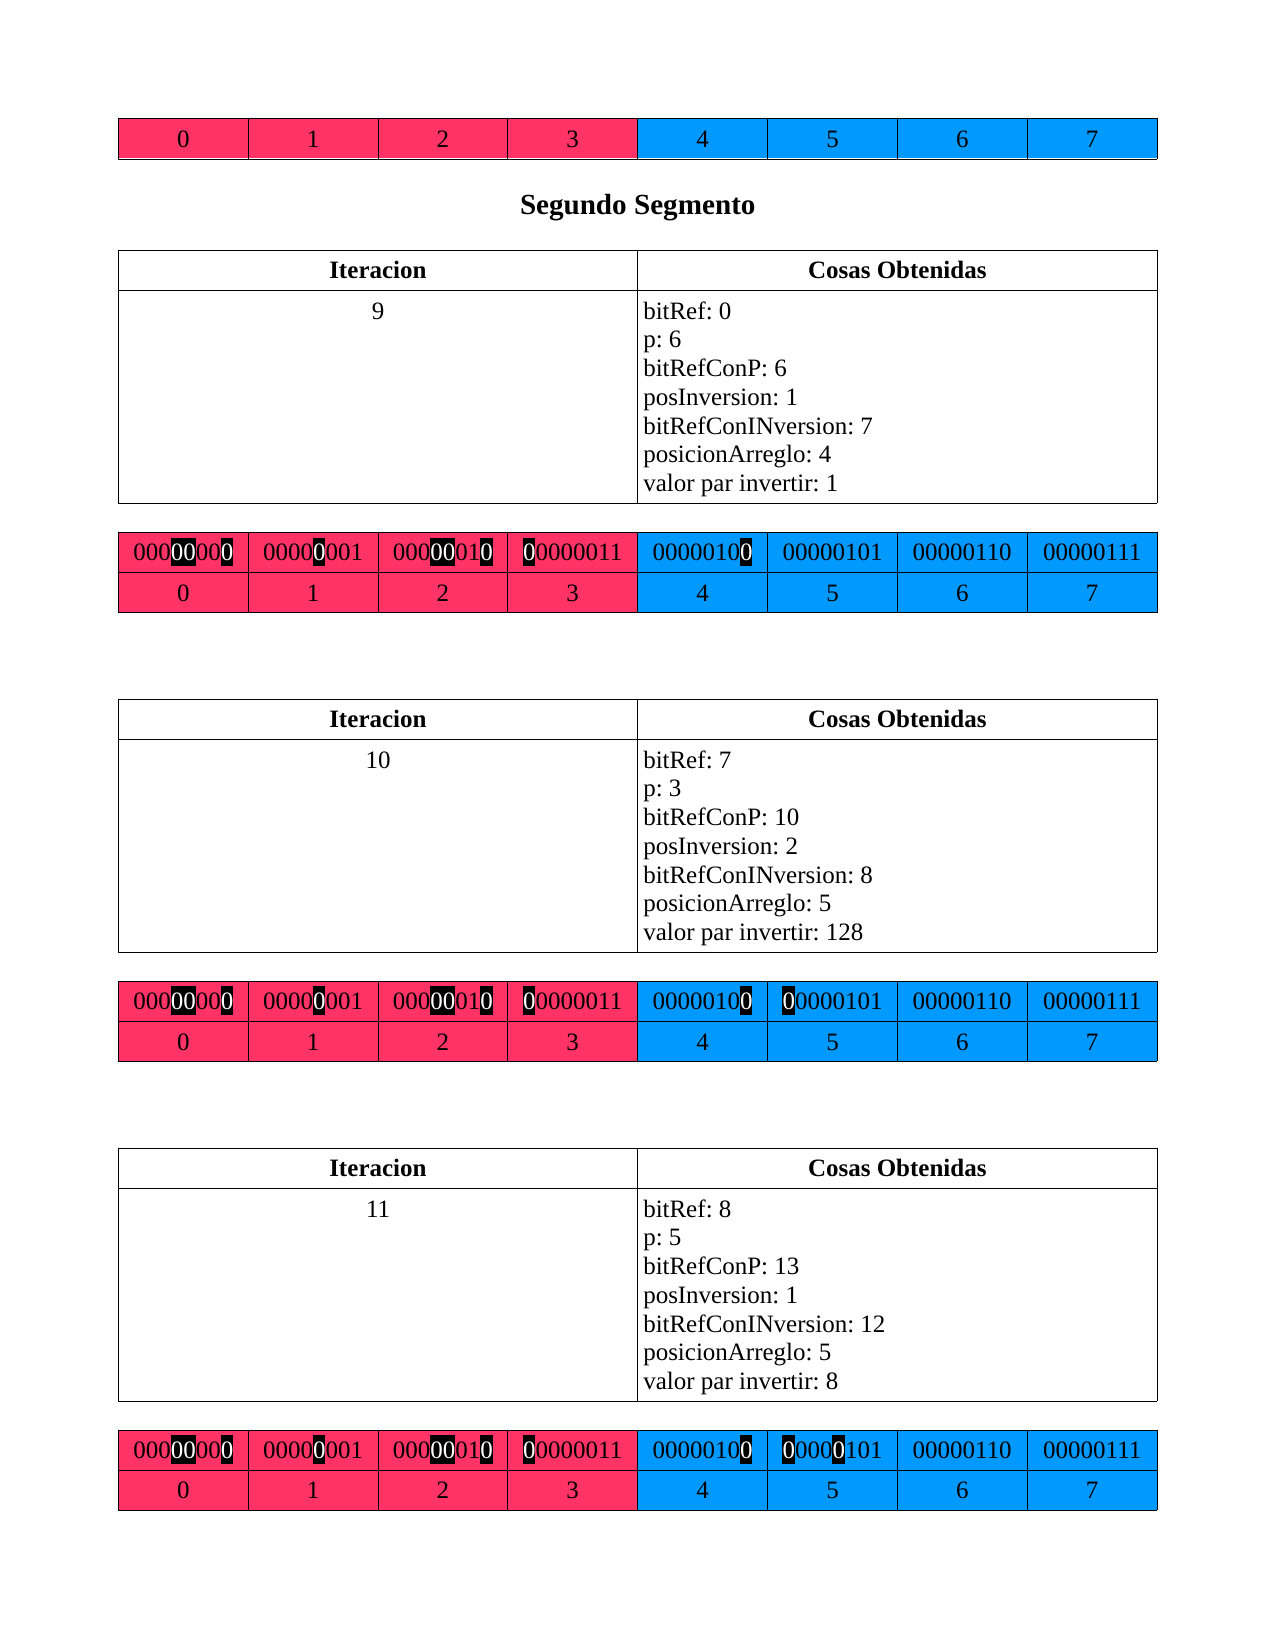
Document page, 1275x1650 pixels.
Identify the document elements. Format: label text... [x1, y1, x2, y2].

table_cell 5 [768, 119, 897, 158]
table_header Iteracion [119, 1149, 637, 1188]
table_cell 1 [249, 573, 378, 612]
table_cell 5 [768, 1471, 897, 1510]
table_header 00000000 [119, 533, 248, 572]
table_cell 2 [379, 119, 507, 158]
table_header 00000011 [508, 533, 637, 572]
table_cell 5 [768, 573, 897, 612]
table_header 00000011 [508, 1431, 637, 1470]
table_cell 4 [638, 1022, 767, 1061]
table_header 00000010 [379, 533, 507, 572]
table_cell 2 [379, 573, 507, 612]
table_cell 0 [119, 1471, 248, 1510]
table_header 00000010 [379, 982, 507, 1021]
table_cell 4 [638, 573, 767, 612]
table_cell 1 [249, 119, 378, 158]
table_header 00000010 [379, 1431, 507, 1470]
table_cell 1 [249, 1471, 378, 1510]
text Segundo Segmento [118, 187, 1157, 221]
table_header Iteracion [119, 700, 637, 739]
table_header 00000110 [898, 1431, 1027, 1470]
table_cell 4 [638, 119, 767, 158]
table_header 00000100 [638, 982, 767, 1021]
table_cell 3 [508, 119, 637, 158]
table_header 00000111 [1028, 1431, 1157, 1470]
table_header Cosas Obtenidas [638, 1149, 1157, 1188]
table_header 00000100 [638, 1431, 767, 1470]
table_cell 6 [898, 1471, 1027, 1510]
table_cell 0 [119, 119, 248, 158]
table_cell 5 [768, 1022, 897, 1061]
table_header 00000001 [249, 1431, 378, 1470]
table_cell 0 [119, 573, 248, 612]
table_cell 11 [119, 1189, 637, 1401]
table_cell 10 [119, 740, 637, 952]
table_header 00000101 [768, 982, 897, 1021]
table_header 00000011 [508, 982, 637, 1021]
table_cell bitRef: 7 p: 3 bitRefConP: 10 posInversion: 2 bitRefConINversion: 8 posicionArreglo: 5 valor par invertir: 128 [638, 740, 1157, 952]
table_header Iteracion [119, 251, 637, 290]
table_cell 7 [1028, 119, 1157, 158]
table_cell 7 [1028, 1022, 1157, 1061]
table_cell 0 [119, 1022, 248, 1061]
table_cell 2 [379, 1471, 507, 1510]
table_cell bitRef: 0 p: 6 bitRefConP: 6 posInversion: 1 bitRefConINversion: 7 posicionArreglo: 4 valor par invertir: 1 [638, 291, 1157, 503]
table_cell 4 [638, 1471, 767, 1510]
table_cell 3 [508, 1022, 637, 1061]
table_cell 2 [379, 1022, 507, 1061]
table_cell 6 [898, 1022, 1027, 1061]
table_cell 7 [1028, 1471, 1157, 1510]
table_cell 3 [508, 1471, 637, 1510]
table_cell 6 [898, 119, 1027, 158]
table_header Cosas Obtenidas [638, 251, 1157, 290]
table_cell bitRef: 8 p: 5 bitRefConP: 13 posInversion: 1 bitRefConINversion: 12 posicionArreglo: 5 valor par invertir: 8 [638, 1189, 1157, 1401]
table_cell 3 [508, 573, 637, 612]
table_header 00000100 [638, 533, 767, 572]
table_cell 1 [249, 1022, 378, 1061]
table_cell 7 [1028, 573, 1157, 612]
table_header 00000101 [768, 1431, 897, 1470]
table_header 00000111 [1028, 982, 1157, 1021]
table_header 00000110 [898, 982, 1027, 1021]
table_header 00000001 [249, 982, 378, 1021]
table_header 00000101 [768, 533, 897, 572]
table_header Cosas Obtenidas [638, 700, 1157, 739]
table_header 00000111 [1028, 533, 1157, 572]
table_header 00000001 [249, 533, 378, 572]
table_cell 9 [119, 291, 637, 503]
table_header 00000110 [898, 533, 1027, 572]
table_header 00000000 [119, 982, 248, 1021]
table_cell 6 [898, 573, 1027, 612]
table_header 00000000 [119, 1431, 248, 1470]
